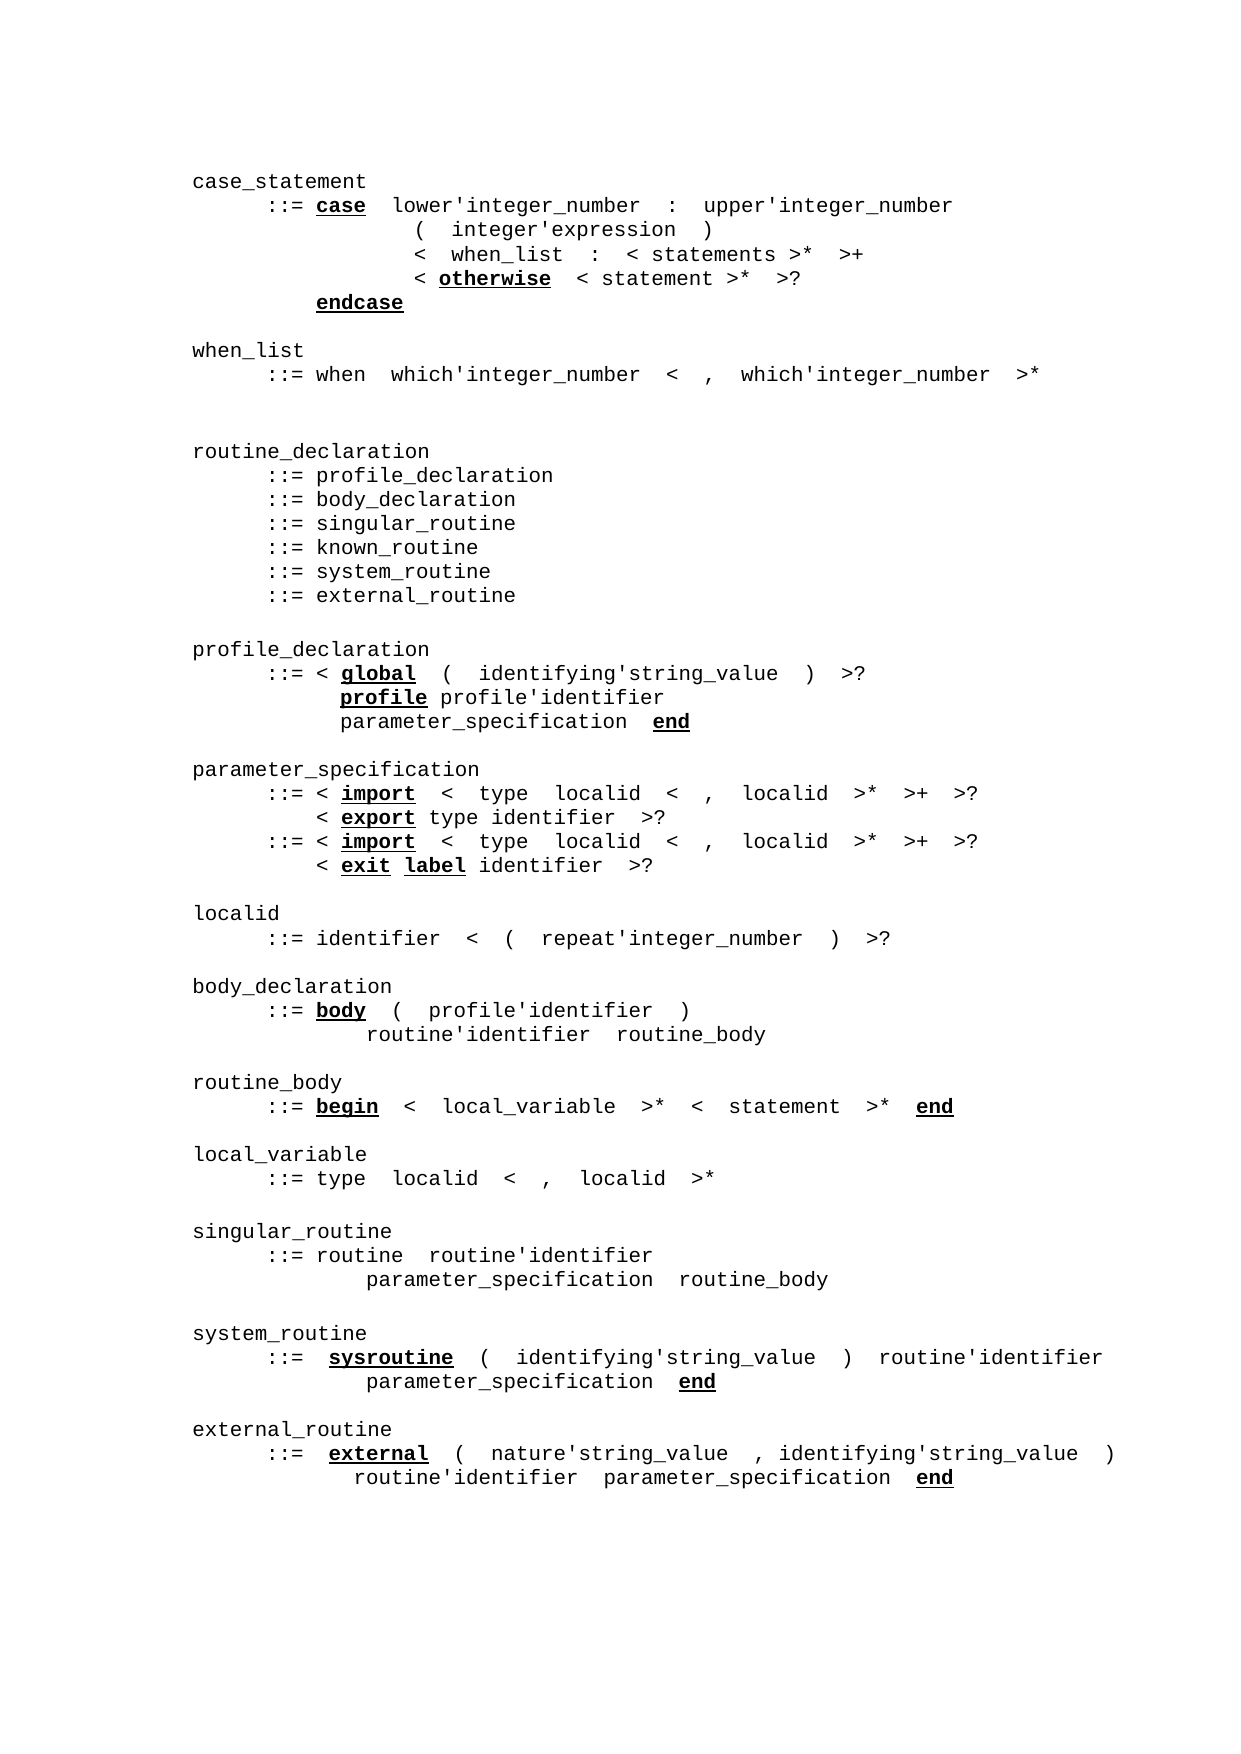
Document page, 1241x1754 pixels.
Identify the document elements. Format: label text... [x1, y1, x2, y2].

text < otherwise < statement >* >? [118, 268, 1122, 291]
text < export type identifier >? [118, 807, 1122, 831]
text ::= when which'integer_number < , which'integer_number >* [118, 364, 1122, 387]
text endcase [118, 292, 1122, 315]
text ::= < global ( identifying'string_value ) >? [118, 663, 1122, 686]
text routine'identifier parameter_specification end [118, 1467, 1122, 1491]
text ( integer'expression ) [118, 219, 1122, 243]
text < when_list : < statements >* >+ [118, 243, 1122, 267]
text routine_declaration [118, 441, 1122, 465]
text ::= routine routine'identifier [118, 1245, 1122, 1269]
text parameter_specification end [118, 711, 1122, 734]
text external_routine [118, 1419, 1122, 1443]
text parameter_specification routine_body [118, 1269, 1122, 1293]
text ::= identifier < ( repeat'integer_number ) >? [118, 927, 1122, 951]
text ::= sysroutine ( identifying'string_value ) routine'identifier [118, 1347, 1122, 1370]
text routine'identifier routine_body [118, 1024, 1122, 1047]
text ::= type localid < , localid >* [118, 1168, 1122, 1192]
text ::= begin < local_variable >* < statement >* end [118, 1096, 1122, 1119]
text ::= singular_routine [118, 513, 1122, 537]
text ::= body_declaration [118, 489, 1122, 513]
text profile_declaration [118, 639, 1122, 662]
text when_list [118, 340, 1122, 363]
text ::= external ( nature'string_value , identifying'string_value ) [118, 1443, 1122, 1467]
text system_routine [118, 1323, 1122, 1346]
text ::= known_routine [118, 537, 1122, 561]
text parameter_specification [118, 759, 1122, 783]
text case_statement [118, 171, 1122, 195]
text profile profile'identifier [118, 687, 1122, 711]
text local_variable [118, 1144, 1122, 1168]
text ::= external_routine [118, 586, 1122, 609]
text parameter_specification end [118, 1371, 1122, 1394]
text ::= < import < type localid < , localid >* >+ >? [118, 831, 1122, 855]
text < exit label identifier >? [118, 855, 1122, 879]
text ::= profile_declaration [118, 465, 1122, 489]
text ::= body ( profile'identifier ) [118, 1000, 1122, 1023]
text routine_body [118, 1072, 1122, 1096]
text ::= system_routine [118, 561, 1122, 585]
text body_declaration [118, 976, 1122, 999]
text localid [118, 903, 1122, 927]
text ::= case lower'integer_number : upper'integer_number [118, 195, 1122, 219]
text singular_routine [118, 1221, 1122, 1245]
text ::= < import < type localid < , localid >* >+ >? [118, 783, 1122, 807]
